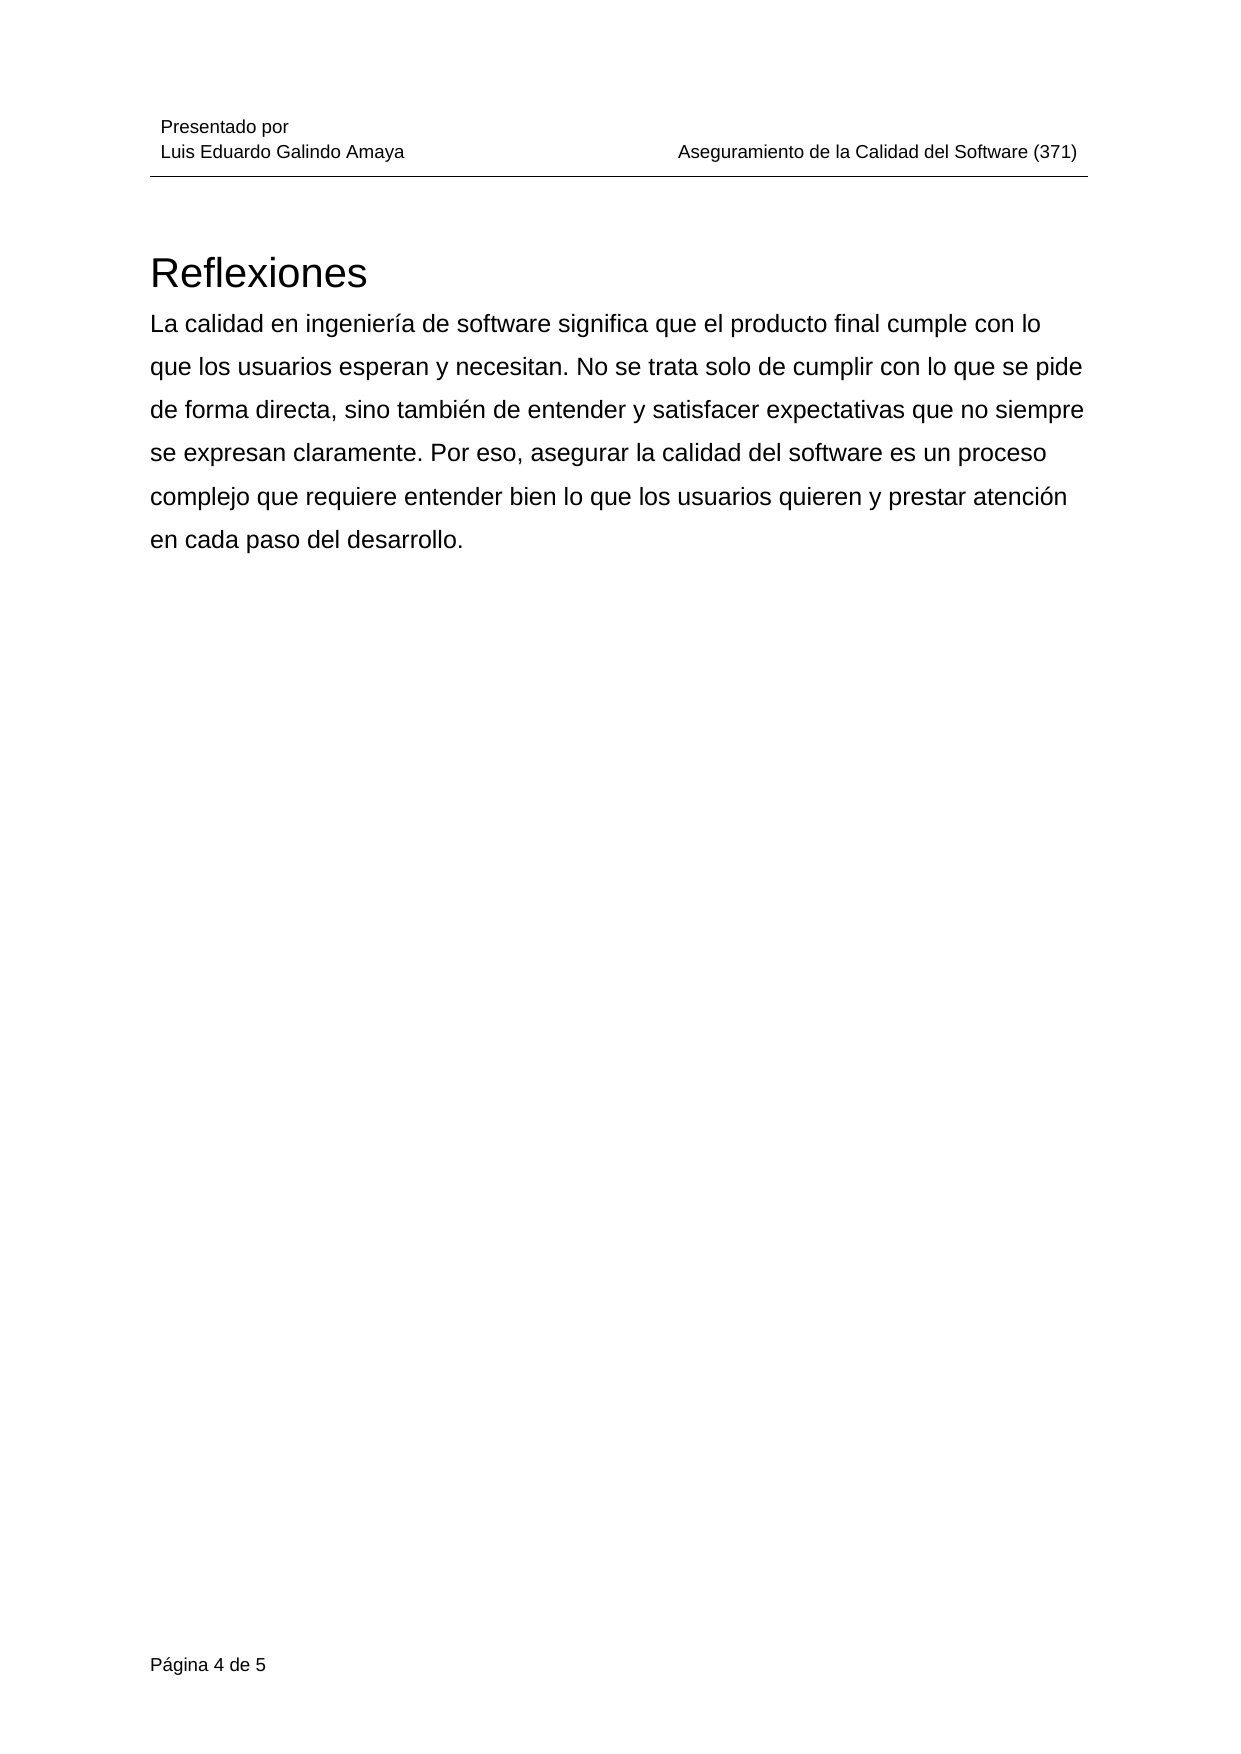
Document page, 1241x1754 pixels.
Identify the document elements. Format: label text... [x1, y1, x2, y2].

text La calidad en ingeniería de software significa que el producto final cumple con lo que los usuarios esperan y necesitan. No se trata solo de cumplir con lo que se pide de forma directa, sino también de entender y satisfacer expectativas que no siempre se expresan claramente. Por eso, asegurar la calidad del software es un proceso complejo que requiere entender bien lo que los usuarios quieren y prestar atención en cada paso del desarrollo. [150, 309, 1090, 553]
subtitle Reflexiones [150, 248, 1090, 296]
